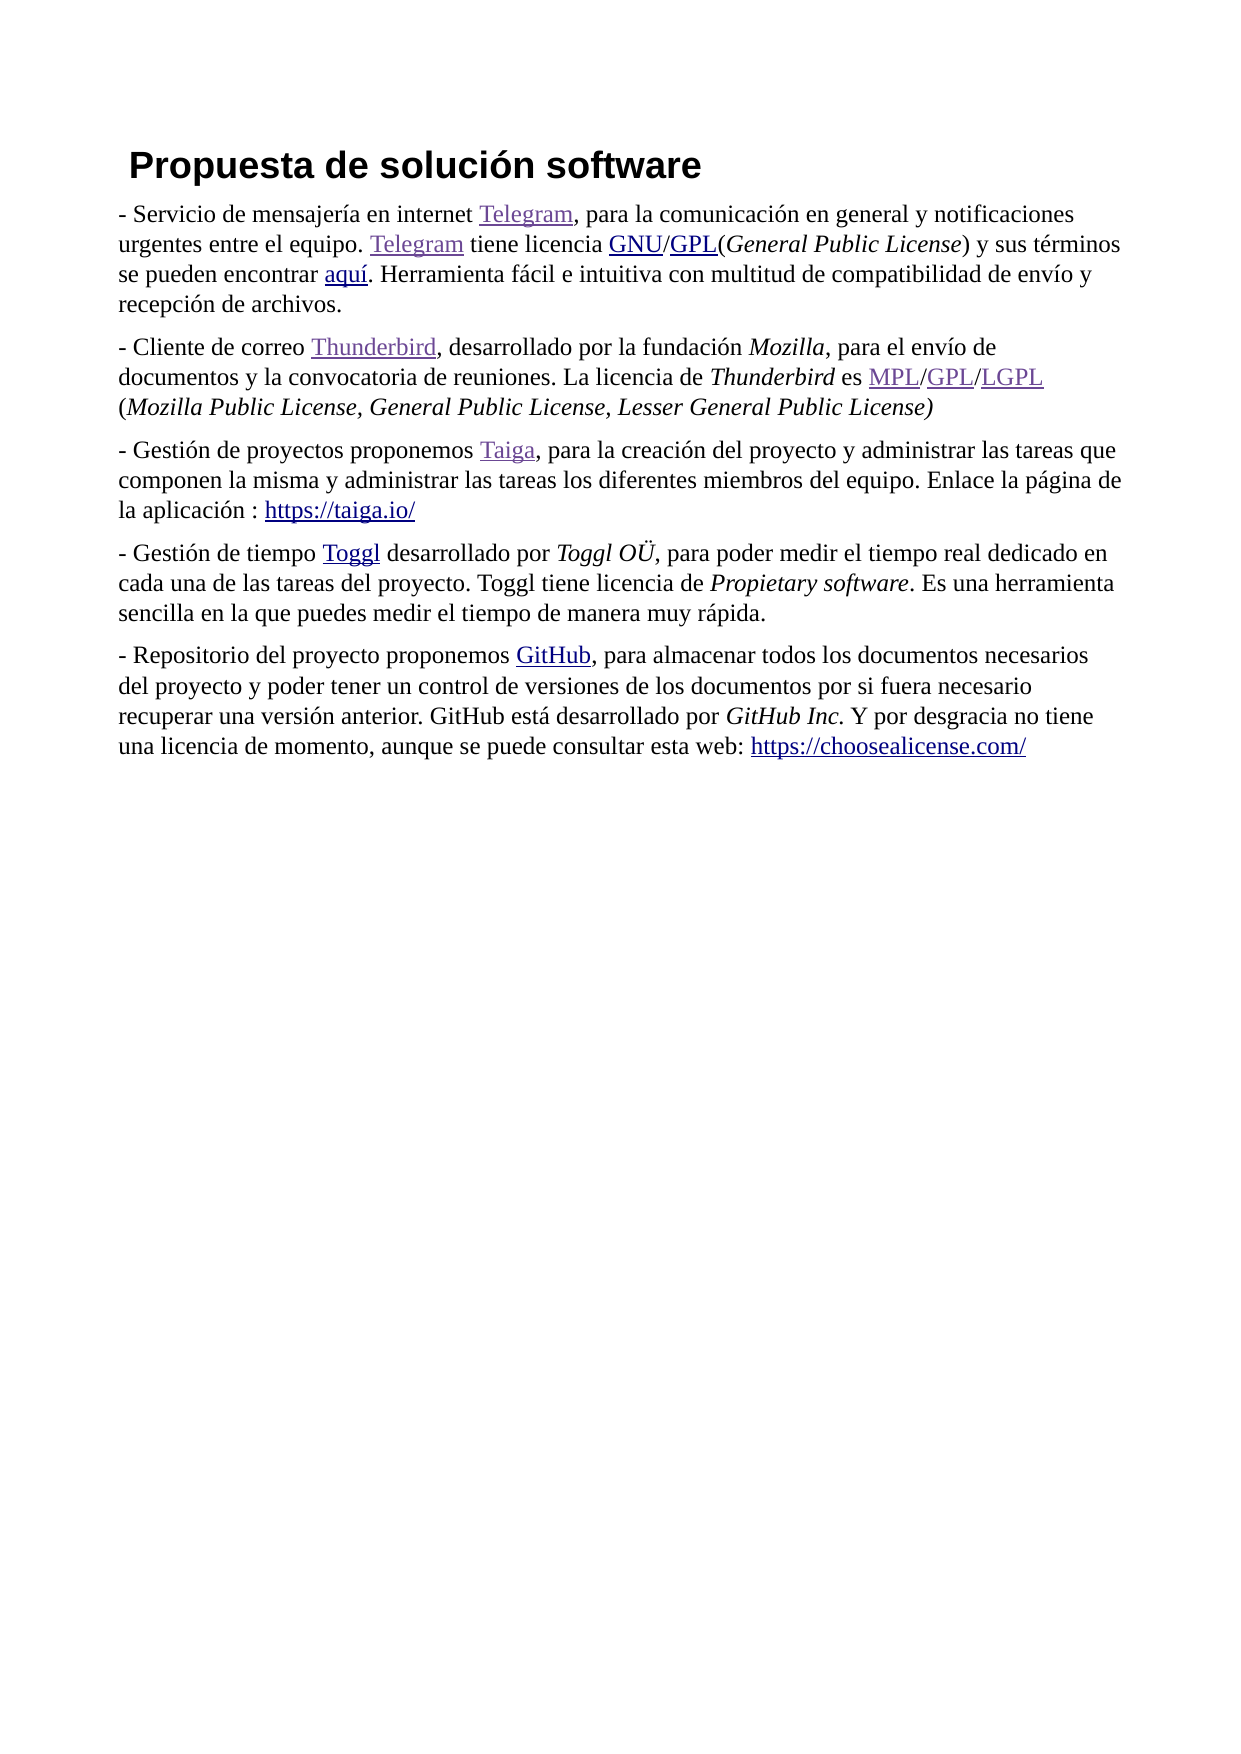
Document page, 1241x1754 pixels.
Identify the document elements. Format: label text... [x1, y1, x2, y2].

subtitle Propuesta de solución software [118, 143, 1122, 187]
list - Gestión de proyectos proponemos Taiga, para la creación del proyecto y administrar las tareas que componen la misma y administrar las tareas los diferentes miembros del equipo. Enlace la página de la aplicación : https://taiga.io/ [81, 435, 1122, 524]
text - Cliente de correo Thunderbird, desarrollado por la fundación Mozilla, para el envío de documentos y la convocatoria de reuniones. La licencia de Thunderbird es MPL/GPL/LGPL (Mozilla Public License, General Public License, Lesser General Public License) [81, 332, 1122, 421]
list - Repositorio del proyecto proponemos GitHub, para almacenar todos los documentos necesarios del proyecto y poder tener un control de versiones de los documentos por si fuera necesario recuperar una versión anterior. GitHub está desarrollado por GitHub Inc. Y por desgracia no tiene una licencia de momento, aunque se puede consultar esta web: https://choosealicense.com/ [81, 641, 1122, 760]
list - Gestión de tiempo Toggl desarrollado por Toggl OÜ, para poder medir el tiempo real dedicado en cada una de las tareas del proyecto. Toggl tiene licencia de Propietary software. Es una herramienta sencilla en la que puedes medir el tiempo de manera muy rápida. [81, 538, 1122, 627]
text - Servicio de mensajería en internet Telegram, para la comunicación en general y notificaciones urgentes entre el equipo. Telegram tiene licencia GNU/GPL(General Public License) y sus términos se pueden encontrar aquí. Herramienta fácil e intuitiva con multitud de compatibilidad de envío y recepción de archivos. [81, 199, 1122, 318]
